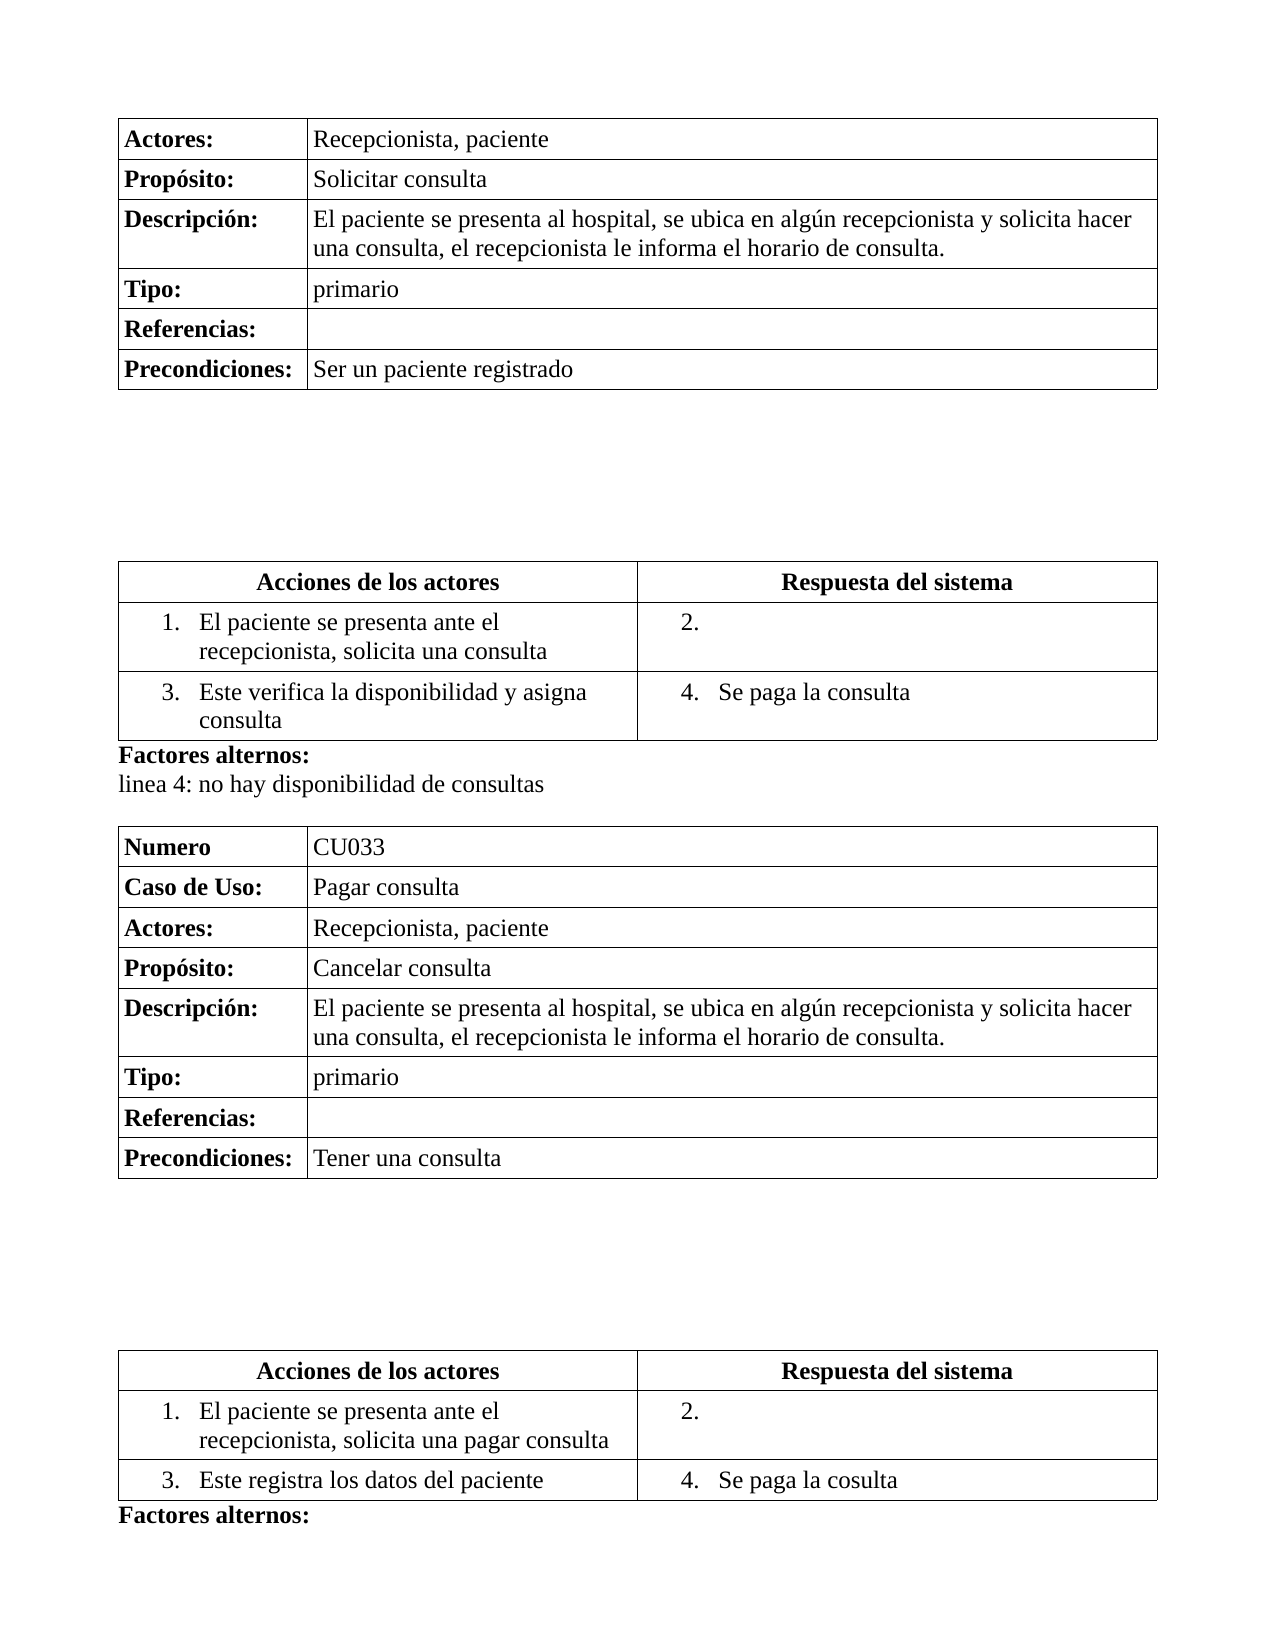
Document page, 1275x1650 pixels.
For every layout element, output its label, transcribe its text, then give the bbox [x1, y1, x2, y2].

table_cell El paciente se presenta al hospital, se ubica en algún recepcionista y solicita hacer una consulta, el recepcionista le informa el horario de consulta. [308, 200, 1157, 268]
table_cell Caso de Uso: [119, 867, 307, 907]
table_cell Precondiciones: [119, 350, 307, 389]
text Factores alternos: [118, 741, 1157, 769]
table_header Numero [119, 827, 307, 866]
table_header Acciones de los actores [119, 1351, 637, 1390]
table_cell Descripción: [119, 989, 307, 1056]
table_cell Cancelar consulta [308, 948, 1157, 987]
table_cell El paciente se presenta ante el recepcionista, solicita una pagar consulta [119, 1391, 637, 1459]
table_cell Solicitar consulta [308, 160, 1157, 199]
table_cell Referencias: [119, 309, 307, 348]
table_cell Ser un paciente registrado [308, 350, 1157, 389]
table_cell [308, 309, 1157, 348]
table_header Respuesta del sistema [638, 562, 1157, 602]
table_cell Referencias: [119, 1098, 307, 1137]
table_cell Propósito: [119, 160, 307, 199]
table_header Respuesta del sistema [638, 1351, 1157, 1390]
table_header Acciones de los actores [119, 562, 637, 602]
table_cell Actores: [119, 908, 307, 947]
table_cell Este registra los datos del paciente [119, 1460, 637, 1500]
table_cell Pagar consulta [308, 867, 1157, 907]
table_header CU033 [308, 827, 1157, 866]
table_cell Precondiciones: [119, 1138, 307, 1177]
text linea 4: no hay disponibilidad de consultas [118, 769, 1157, 797]
table_cell primario [308, 1057, 1157, 1097]
table_cell Recepcionista, paciente [308, 908, 1157, 947]
table_cell [638, 603, 1157, 671]
table_cell El paciente se presenta al hospital, se ubica en algún recepcionista y solicita hacer una consulta, el recepcionista le informa el horario de consulta. [308, 989, 1157, 1056]
text Factores alternos: [118, 1501, 1157, 1528]
table_cell Actores: [119, 119, 307, 158]
table_cell Recepcionista, paciente [308, 119, 1157, 158]
table_cell El paciente se presenta ante el recepcionista, solicita una consulta [119, 603, 637, 671]
table_cell Tipo: [119, 269, 307, 308]
table_cell Descripción: [119, 200, 307, 268]
table_cell Se paga la cosulta [638, 1460, 1157, 1500]
table_cell Propósito: [119, 948, 307, 987]
table_cell Se paga la consulta [638, 672, 1157, 740]
table_cell [308, 1098, 1157, 1137]
table_cell primario [308, 269, 1157, 308]
table_cell [638, 1391, 1157, 1459]
table_cell Tipo: [119, 1057, 307, 1097]
table_cell Este verifica la disponibilidad y asigna consulta [119, 672, 637, 740]
table_cell Tener una consulta [308, 1138, 1157, 1177]
